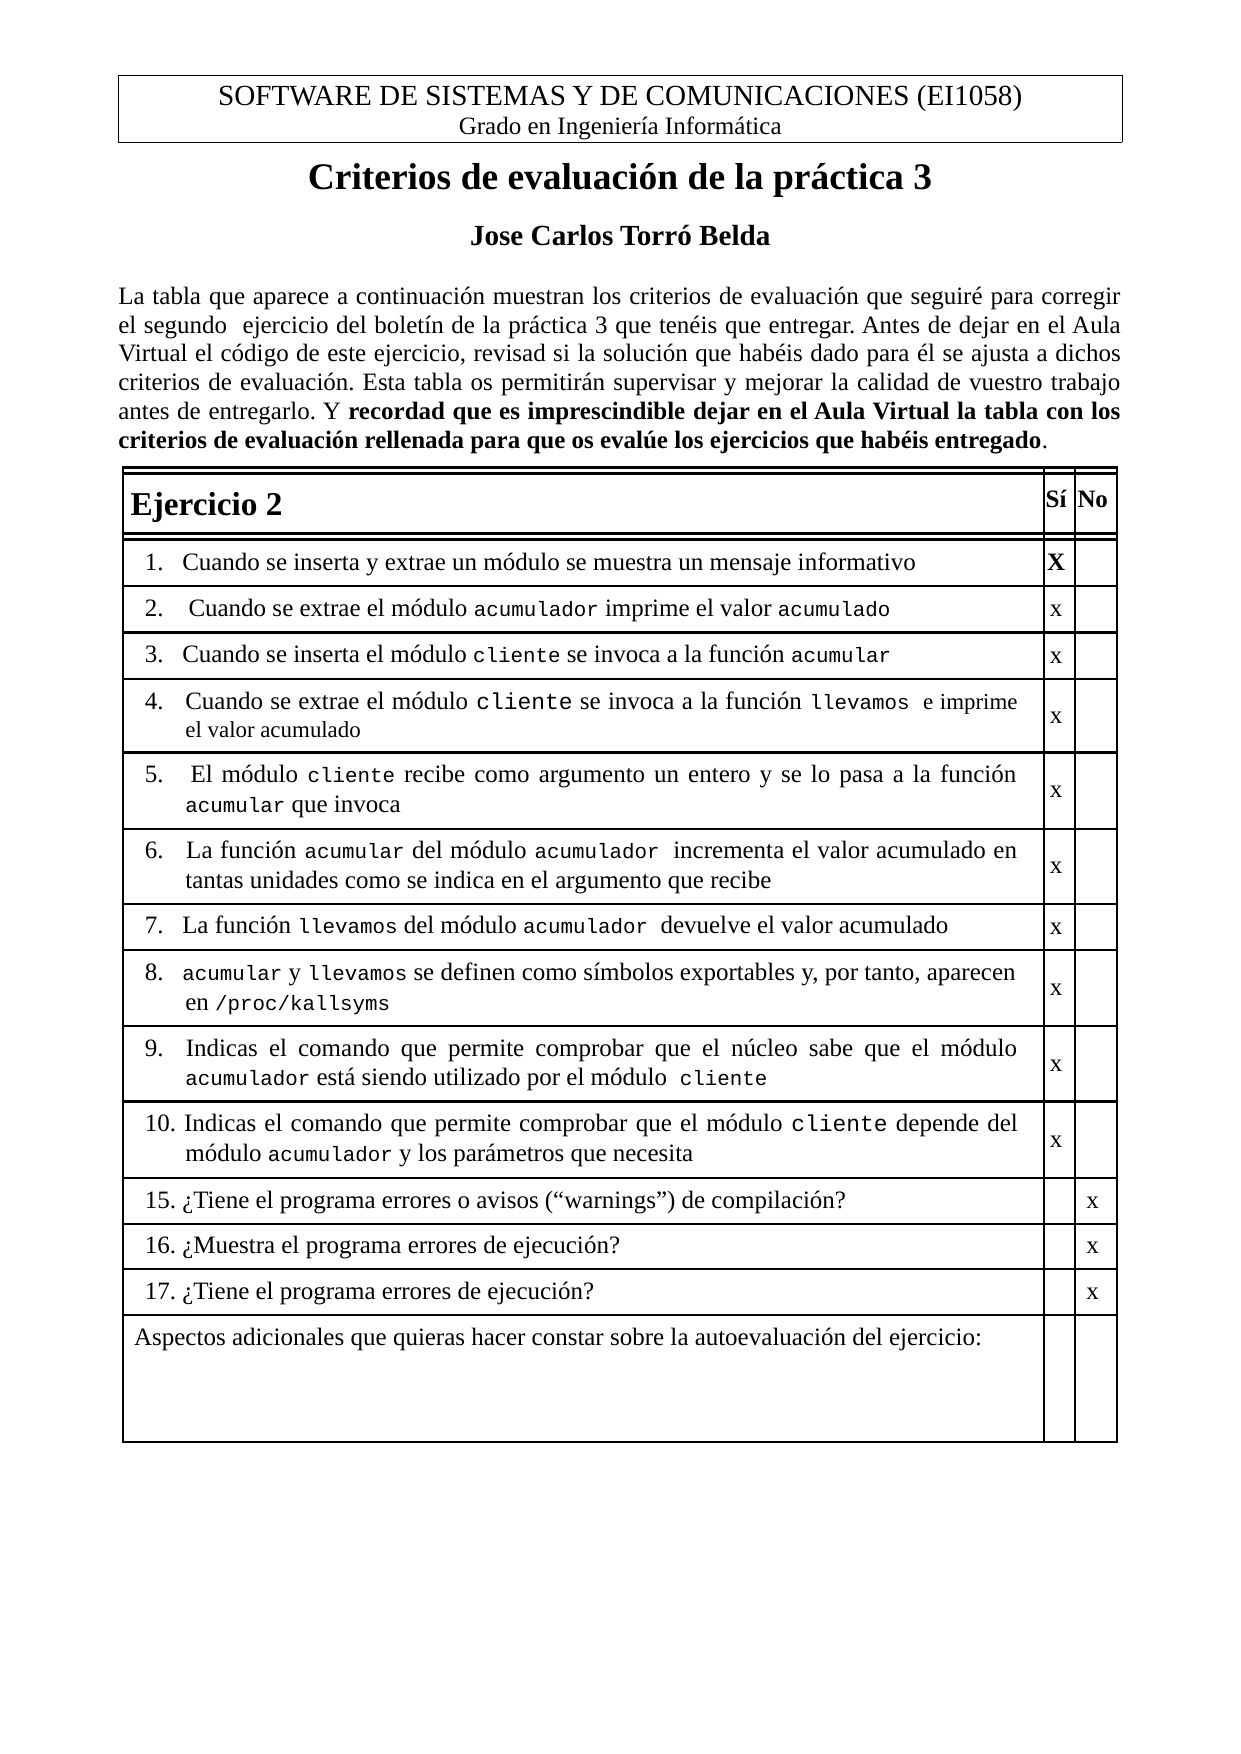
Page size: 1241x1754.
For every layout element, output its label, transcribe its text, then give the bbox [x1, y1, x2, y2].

table_cell x [1045, 951, 1074, 1025]
table_cell x [1045, 1027, 1074, 1100]
table_cell [1045, 1179, 1074, 1223]
table_cell 16. ¿Muestra el programa errores de ejecución? [124, 1225, 1043, 1268]
table_cell [1076, 541, 1116, 585]
table_cell x [1076, 1270, 1116, 1314]
table_cell x [1045, 634, 1074, 678]
table_cell 4. Cuando se extrae el módulo cliente se invoca a la función llevamos e imprime el valor acumulado [124, 680, 1043, 751]
table_cell X [1045, 541, 1074, 585]
table_cell x [1045, 680, 1074, 751]
text Jose Carlos Torró Belda [118, 218, 1122, 252]
table_cell 8. acumular y llevamos se definen como símbolos exportables y, por tanto, aparecen en /proc/kallsyms [124, 951, 1043, 1025]
table_cell Aspectos adicionales que quieras hacer constar sobre la autoevaluación del ejercicio: [124, 1316, 1043, 1441]
table_cell x [1045, 587, 1074, 631]
table_header Sí [1045, 475, 1074, 532]
table_cell x [1076, 1179, 1116, 1223]
table_cell x [1045, 905, 1074, 949]
table_cell x [1045, 754, 1074, 827]
text Criterios de evaluación de la práctica 3 [118, 154, 1122, 197]
table_cell 17. ¿Tiene el programa errores de ejecución? [124, 1270, 1043, 1314]
table_cell [1076, 634, 1116, 678]
table_cell 2. Cuando se extrae el módulo acumulador imprime el valor acumulado [124, 587, 1043, 631]
table_cell [1045, 1316, 1074, 1441]
table_cell [1076, 754, 1116, 827]
table_cell [1076, 830, 1116, 903]
table_cell 6. La función acumular del módulo acumulador incrementa el valor acumulado en tantas unidades como se indica en el argumento que recibe [124, 830, 1043, 903]
table_cell [1076, 905, 1116, 949]
table_cell [1045, 1270, 1074, 1314]
table_cell [1045, 1225, 1074, 1268]
table_cell [1076, 587, 1116, 631]
table_cell 5. El módulo cliente recibe como argumento un entero y se lo pasa a la función acumular que invoca [124, 754, 1043, 827]
table_cell 7. La función llevamos del módulo acumulador devuelve el valor acumulado [124, 905, 1043, 949]
table_cell [1076, 680, 1116, 751]
table_header Ejercicio 2 [124, 475, 1043, 532]
table_cell 3. Cuando se inserta el módulo cliente se invoca a la función acumular [124, 634, 1043, 678]
table_header No [1076, 475, 1116, 532]
table_cell x [1045, 830, 1074, 903]
table_cell [1076, 1027, 1116, 1100]
table_cell 1. Cuando se inserta y extrae un módulo se muestra un mensaje informativo [124, 541, 1043, 585]
table_cell 10. Indicas el comando que permite comprobar que el módulo cliente depende del módulo acumulador y los parámetros que necesita [124, 1103, 1043, 1177]
text La tabla que aparece a continuación muestran los criterios de evaluación que seguiré para corregir el segundo ejercicio del boletín de la práctica 3 que tenéis que entregar. Antes de dejar en el Aula Virtual el código de este ejercicio, revisad si la solución que habéis dado para él se ajusta a dichos criterios de evaluación. Esta tabla os permitirán supervisar y mejorar la calidad de vuestro trabajo antes de entregarlo. Y recordad que es imprescindible dejar en el Aula Virtual la tabla con los criterios de evaluación rellenada para que os evalúe los ejercicios que habéis entregado. [118, 281, 1122, 453]
table_cell x [1076, 1225, 1116, 1268]
table_cell [1076, 1103, 1116, 1177]
table_cell [1076, 1316, 1116, 1441]
table_cell [1076, 951, 1116, 1025]
table_cell x [1045, 1103, 1074, 1177]
table_cell 15. ¿Tiene el programa errores o avisos (“warnings”) de compilación? [124, 1179, 1043, 1223]
table_cell 9. Indicas el comando que permite comprobar que el núcleo sabe que el módulo acumulador está siendo utilizado por el módulo cliente [124, 1027, 1043, 1100]
